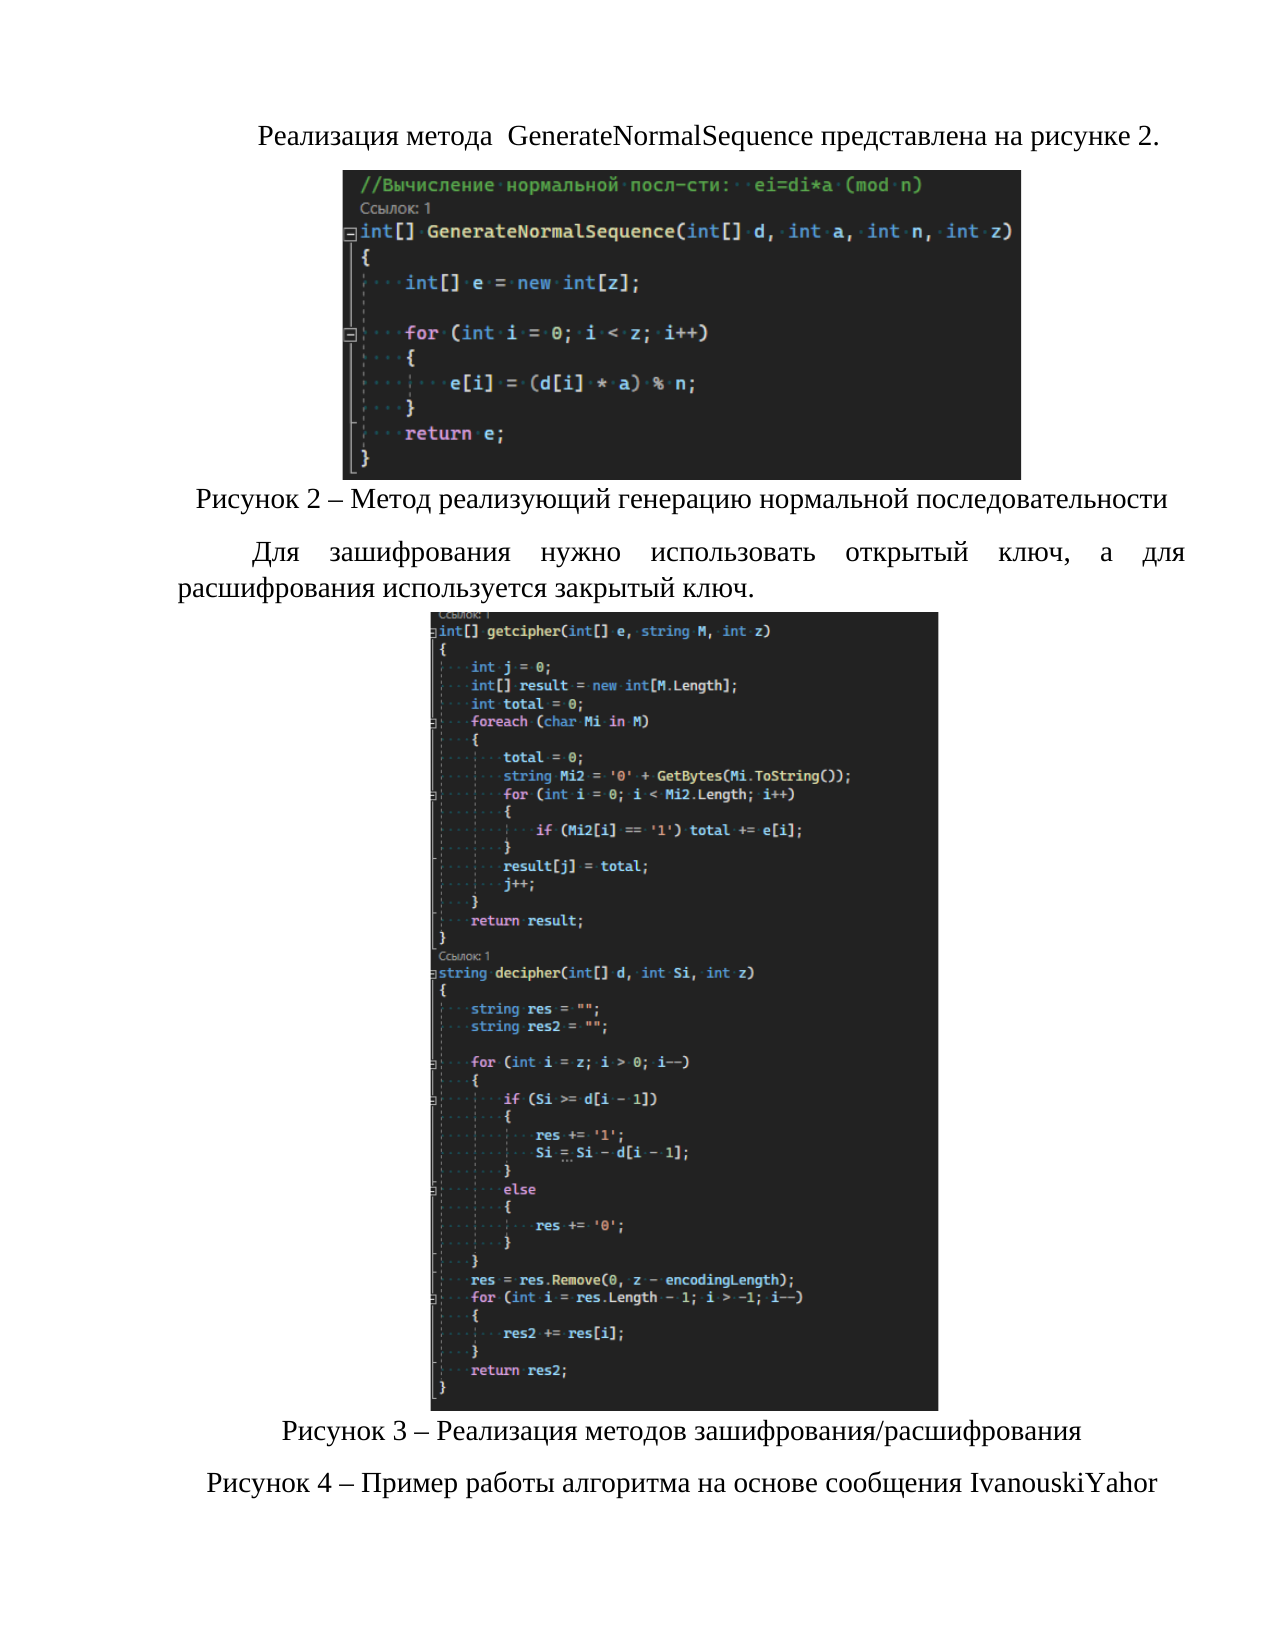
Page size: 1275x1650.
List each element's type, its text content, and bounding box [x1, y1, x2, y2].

text Рисунок 3 – Реализация методов зашифрования/расшифрования [177, 622, 1186, 1446]
picture [342, 170, 1022, 480]
text Рисунок 4 – Пример работы алгоритма на основе сообщения IvanouskiYahor [177, 1465, 1186, 1499]
text Реализация метода GenerateNormalSequence представлена на рисунке 2. [177, 118, 1186, 152]
picture [430, 612, 939, 1411]
text Для зашифрования нужно использовать открытый ключ, а для расшифрования используется закрытый ключ. [177, 534, 1186, 603]
text Рисунок 2 – Метод реализующий генерацию нормальной последовательности [177, 171, 1186, 515]
